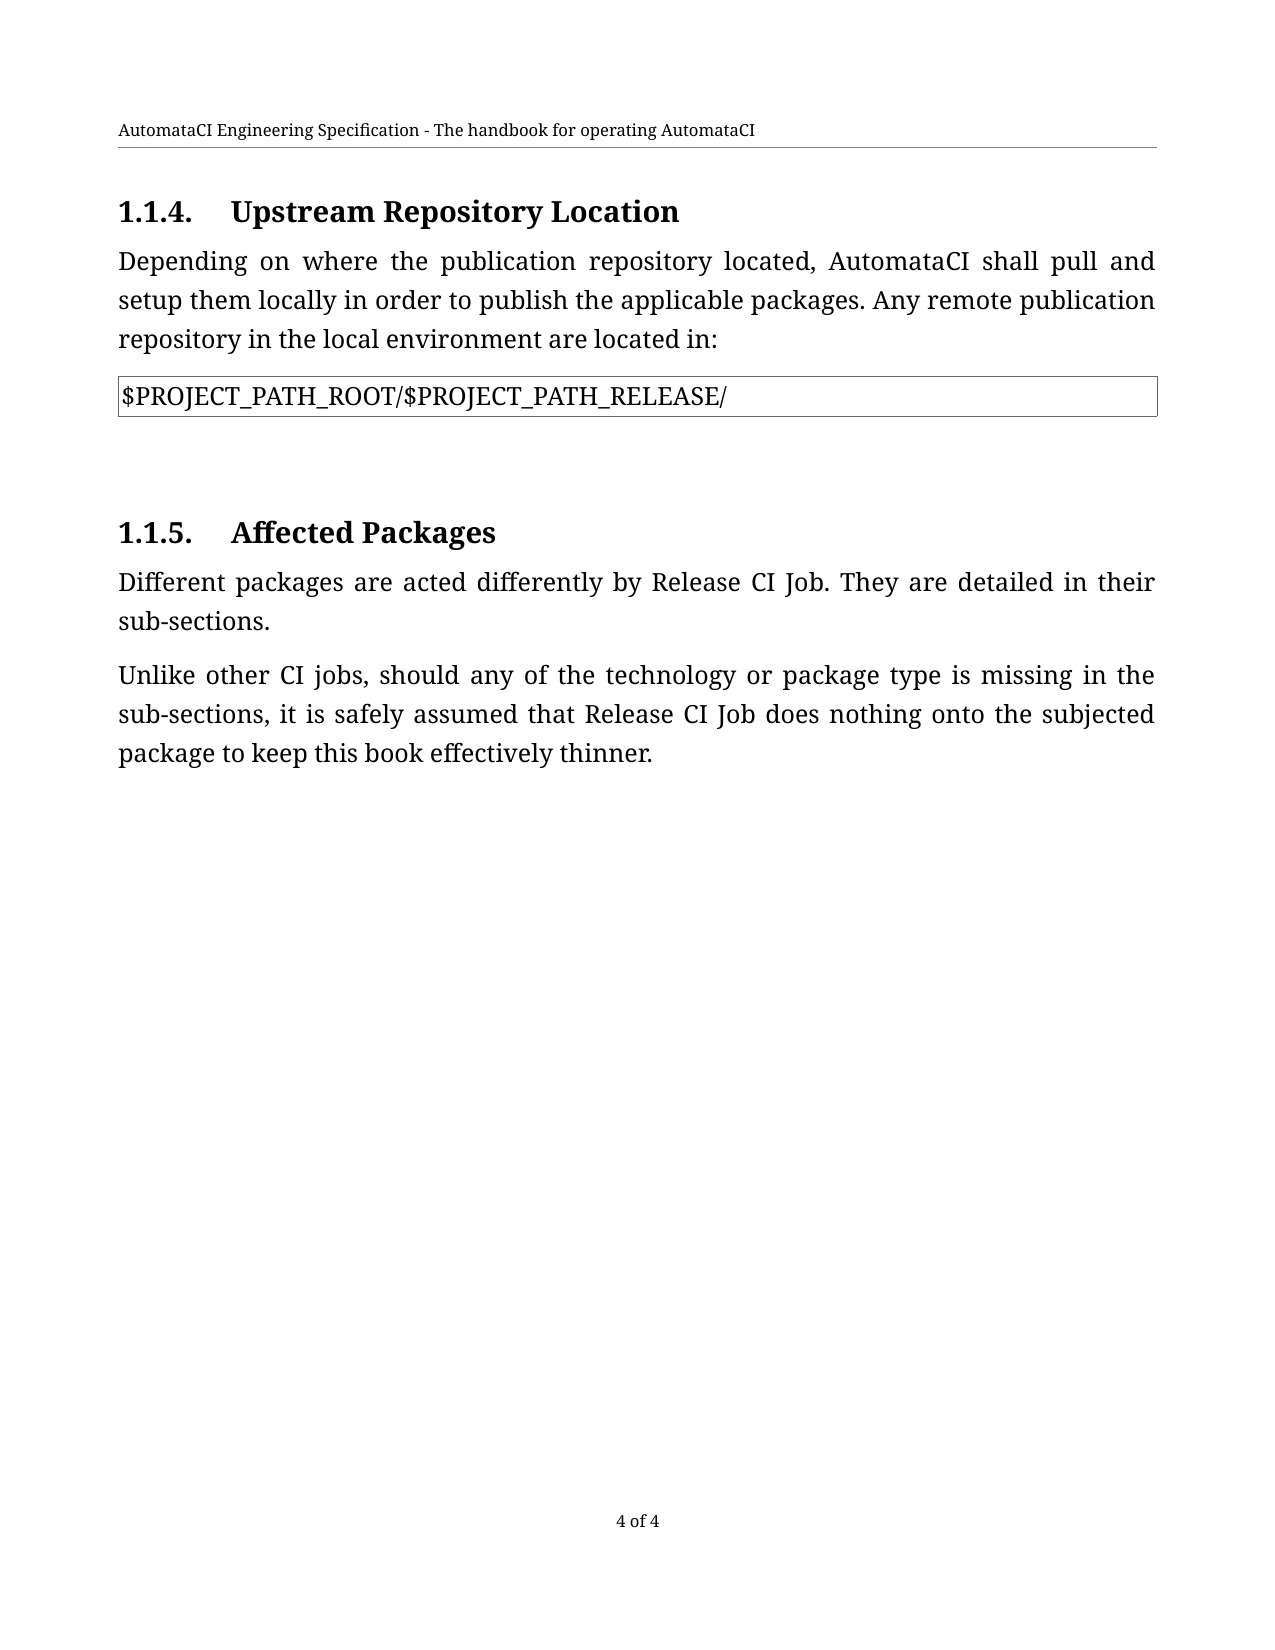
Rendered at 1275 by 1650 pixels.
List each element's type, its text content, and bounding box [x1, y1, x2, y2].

subtitle Upstream Repository Location [118, 191, 1157, 231]
text Unlike other CI jobs, should any of the technology or package type is missing in the sub-sections, it is safely assumed that Release CI Job does nothing onto the subjected package to keep this book effectively thinner. [118, 658, 1157, 770]
text $PROJECT_PATH_ROOT/$PROJECT_PATH_RELEASE/ [119, 377, 1157, 416]
subtitle Affected Packages [118, 512, 1157, 552]
text Depending on where the publication repository located, AutomataCI shall pull and setup them locally in order to publish the applicable packages. Any remote publication repository in the local environment are located in: [118, 243, 1157, 356]
text Different packages are acted differently by Release CI Job. They are detailed in their sub-sections. [118, 564, 1157, 638]
